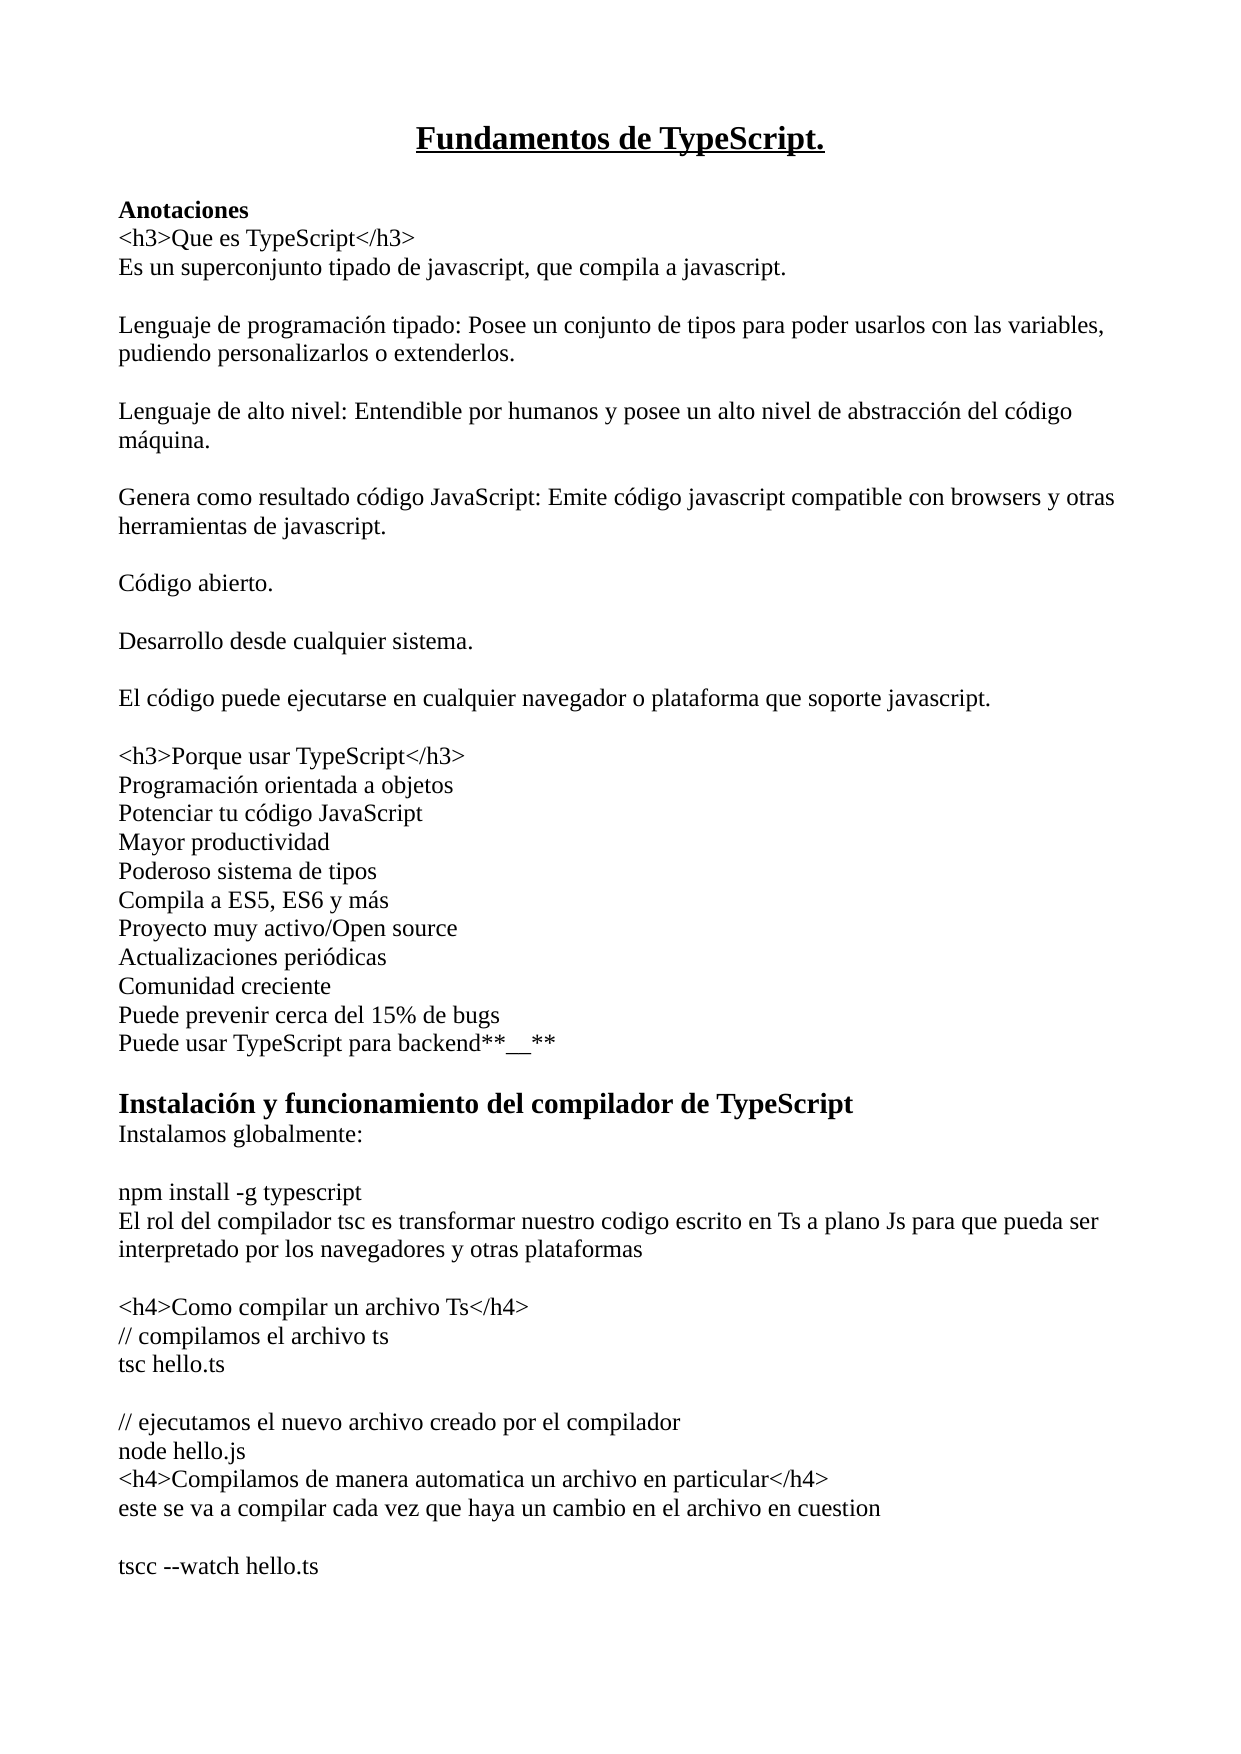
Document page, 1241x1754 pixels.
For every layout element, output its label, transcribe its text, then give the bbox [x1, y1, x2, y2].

text Desarrollo desde cualquier sistema. [118, 626, 1122, 655]
text <h4>Como compilar un archivo Ts</h4> [118, 1292, 1122, 1321]
text Puede usar TypeScript para backend**__** [118, 1028, 1122, 1057]
text Instalación y funcionamiento del compilador de TypeScript [118, 1086, 1122, 1119]
text Proyecto muy activo/Open source [118, 913, 1122, 942]
text este se va a compilar cada vez que haya un cambio en el archivo en cuestion [118, 1493, 1122, 1522]
text <h3>Porque usar TypeScript</h3> [118, 741, 1122, 770]
text Potenciar tu código JavaScript [118, 798, 1122, 827]
text Comunidad creciente [118, 971, 1122, 1000]
text Compila a ES5, ES6 y más [118, 885, 1122, 913]
text <h4>Compilamos de manera automatica un archivo en particular</h4> [118, 1464, 1122, 1493]
text Programación orientada a objetos [118, 770, 1122, 798]
text Lenguaje de programación tipado: Posee un conjunto de tipos para poder usarlos con las variables, pudiendo personalizarlos o extenderlos. [118, 310, 1122, 367]
text Puede prevenir cerca del 15% de bugs [118, 1000, 1122, 1028]
text Mayor productividad [118, 827, 1122, 856]
text El código puede ejecutarse en cualquier navegador o plataforma que soporte javascript. [118, 683, 1122, 712]
text tscc --watch hello.ts [118, 1551, 1122, 1579]
text Instalamos globalmente: [118, 1119, 1122, 1148]
text // compilamos el archivo ts [118, 1321, 1122, 1349]
text Actualizaciones periódicas [118, 942, 1122, 971]
text <h3>Que es TypeScript</h3> [118, 223, 1122, 252]
text Genera como resultado código JavaScript: Emite código javascript compatible con browsers y otras herramientas de javascript. [118, 482, 1122, 540]
text Código abierto. [118, 568, 1122, 597]
text El rol del compilador tsc es transformar nuestro codigo escrito en Ts a plano Js para que pueda ser interpretado por los navegadores y otras plataformas [118, 1206, 1122, 1263]
text node hello.js [118, 1436, 1122, 1464]
text // ejecutamos el nuevo archivo creado por el compilador [118, 1407, 1122, 1436]
text Fundamentos de TypeScript. [118, 118, 1122, 156]
text npm install -g typescript [118, 1177, 1122, 1206]
text tsc hello.ts [118, 1349, 1122, 1378]
text Anotaciones [118, 195, 1122, 223]
text Es un superconjunto tipado de javascript, que compila a javascript. [118, 252, 1122, 281]
text Poderoso sistema de tipos [118, 856, 1122, 885]
text Lenguaje de alto nivel: Entendible por humanos y posee un alto nivel de abstracción del código máquina. [118, 396, 1122, 453]
